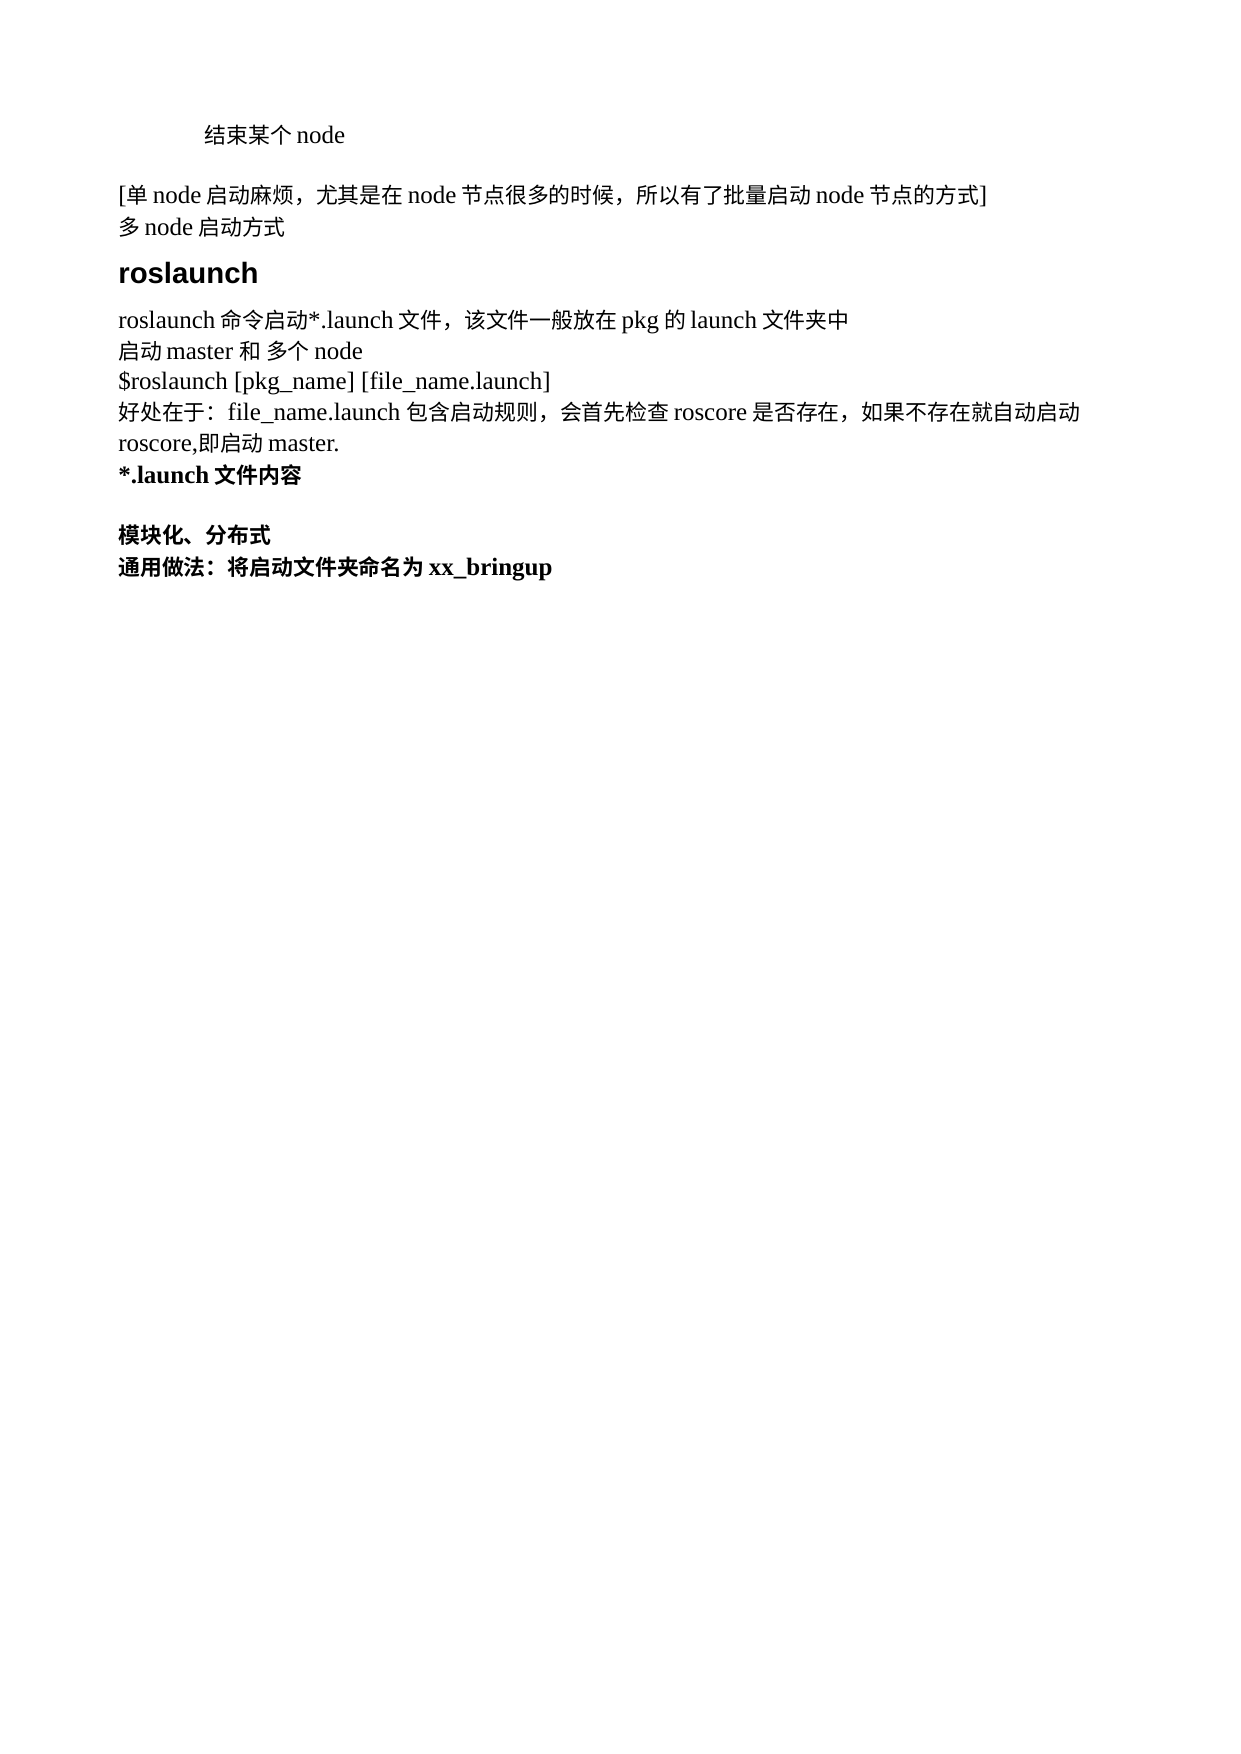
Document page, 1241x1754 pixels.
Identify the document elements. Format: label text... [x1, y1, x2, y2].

text *.launch文件内容 [118, 458, 1122, 490]
text roslaunch命令启动*.launch文件，该文件一般放在pkg的launch文件夹中 [118, 303, 1122, 334]
text 结束某个node [118, 118, 1122, 150]
text $roslaunch [pkg_name] [file_name.launch] [118, 366, 1122, 395]
text 多node启动方式 [118, 210, 1122, 242]
text 通用做法：将启动文件夹命名为xx_bringup [118, 550, 1122, 582]
text [单node启动麻烦，尤其是在node节点很多的时候，所以有了批量启动node节点的方式] [118, 178, 1122, 210]
text 好处在于：file_name.launch 包含启动规则，会首先检查roscore是否存在，如果不存在就自动启动roscore,即启动master. [118, 395, 1122, 458]
text 启动master 和 多个node [118, 334, 1122, 366]
text 模块化、分布式 [118, 518, 1122, 550]
subtitle roslaunch [118, 256, 1122, 290]
